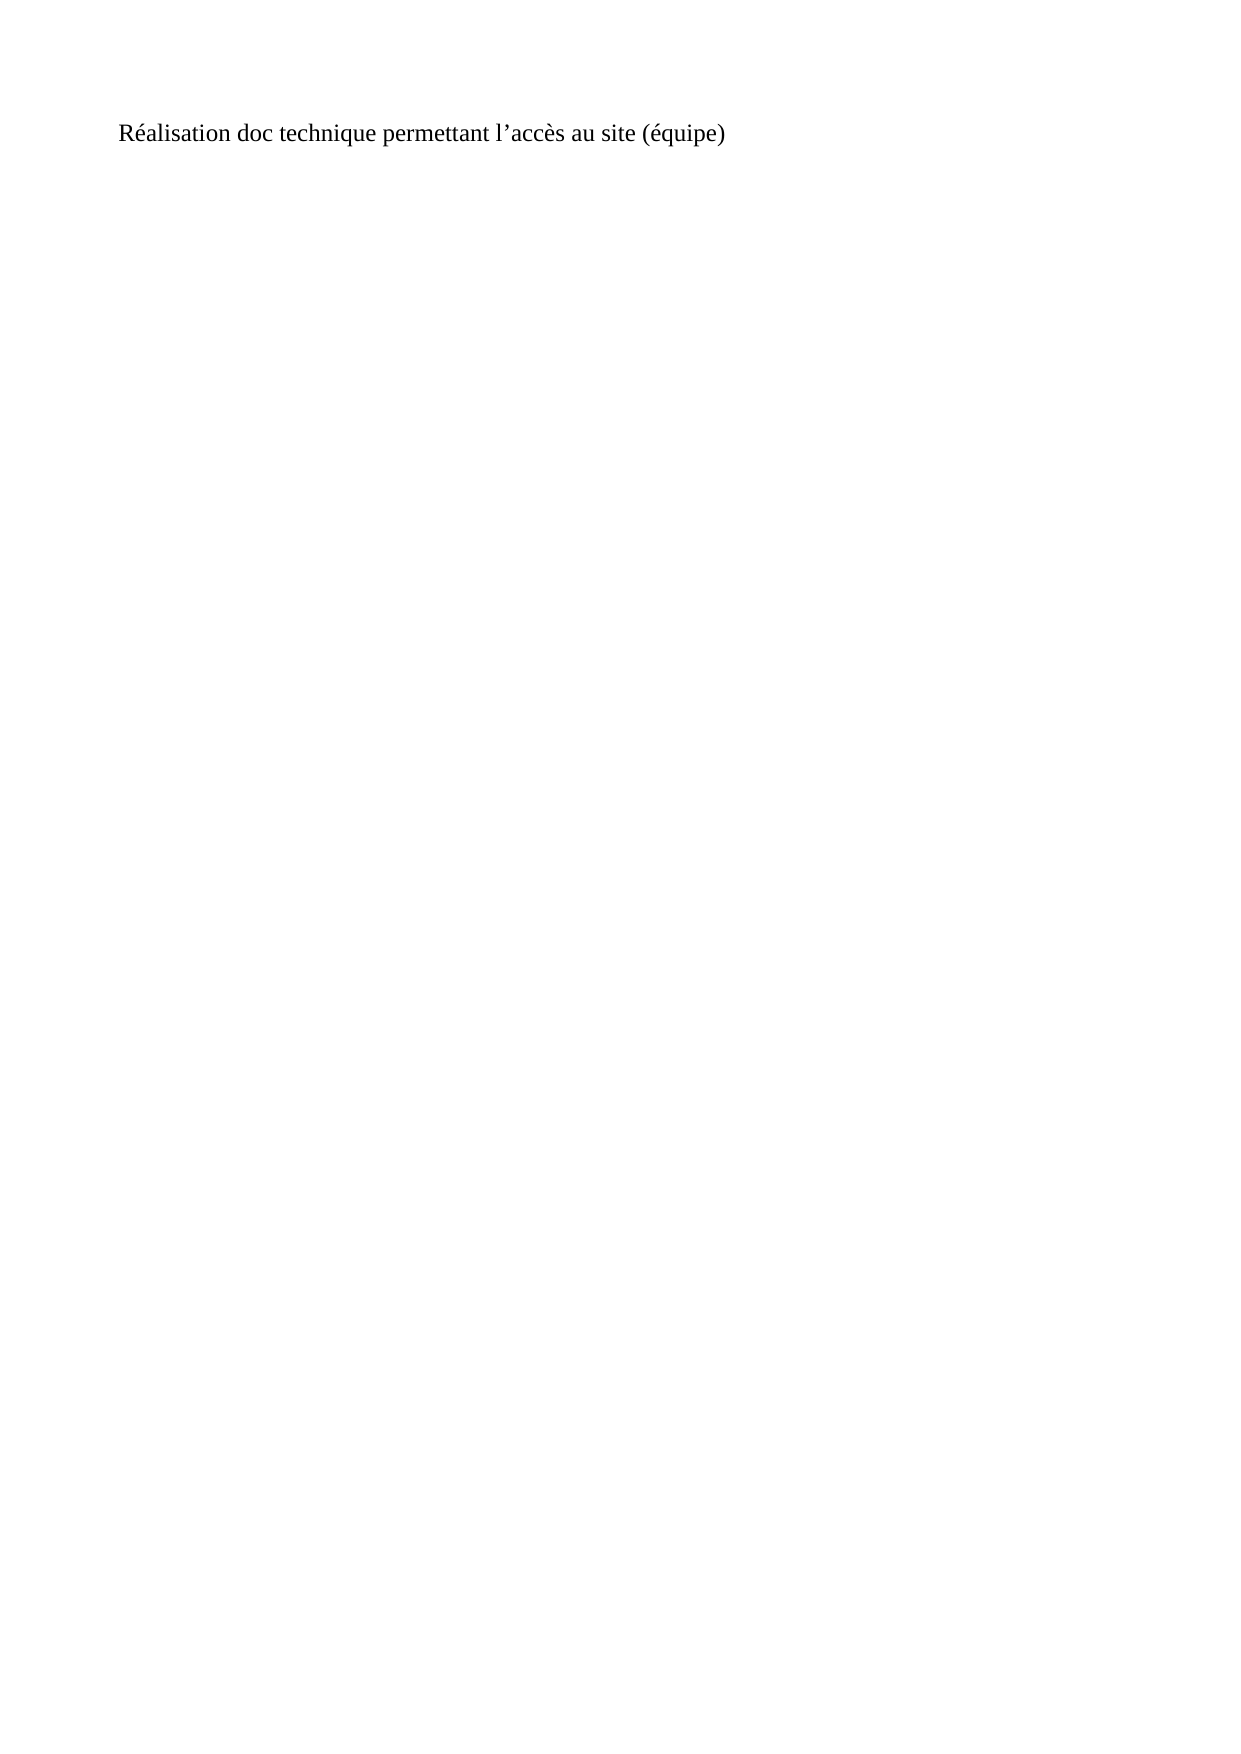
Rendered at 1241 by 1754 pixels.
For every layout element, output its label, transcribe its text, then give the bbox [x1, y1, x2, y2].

text Réalisation doc technique permettant l’accès au site (équipe) [118, 118, 1122, 147]
